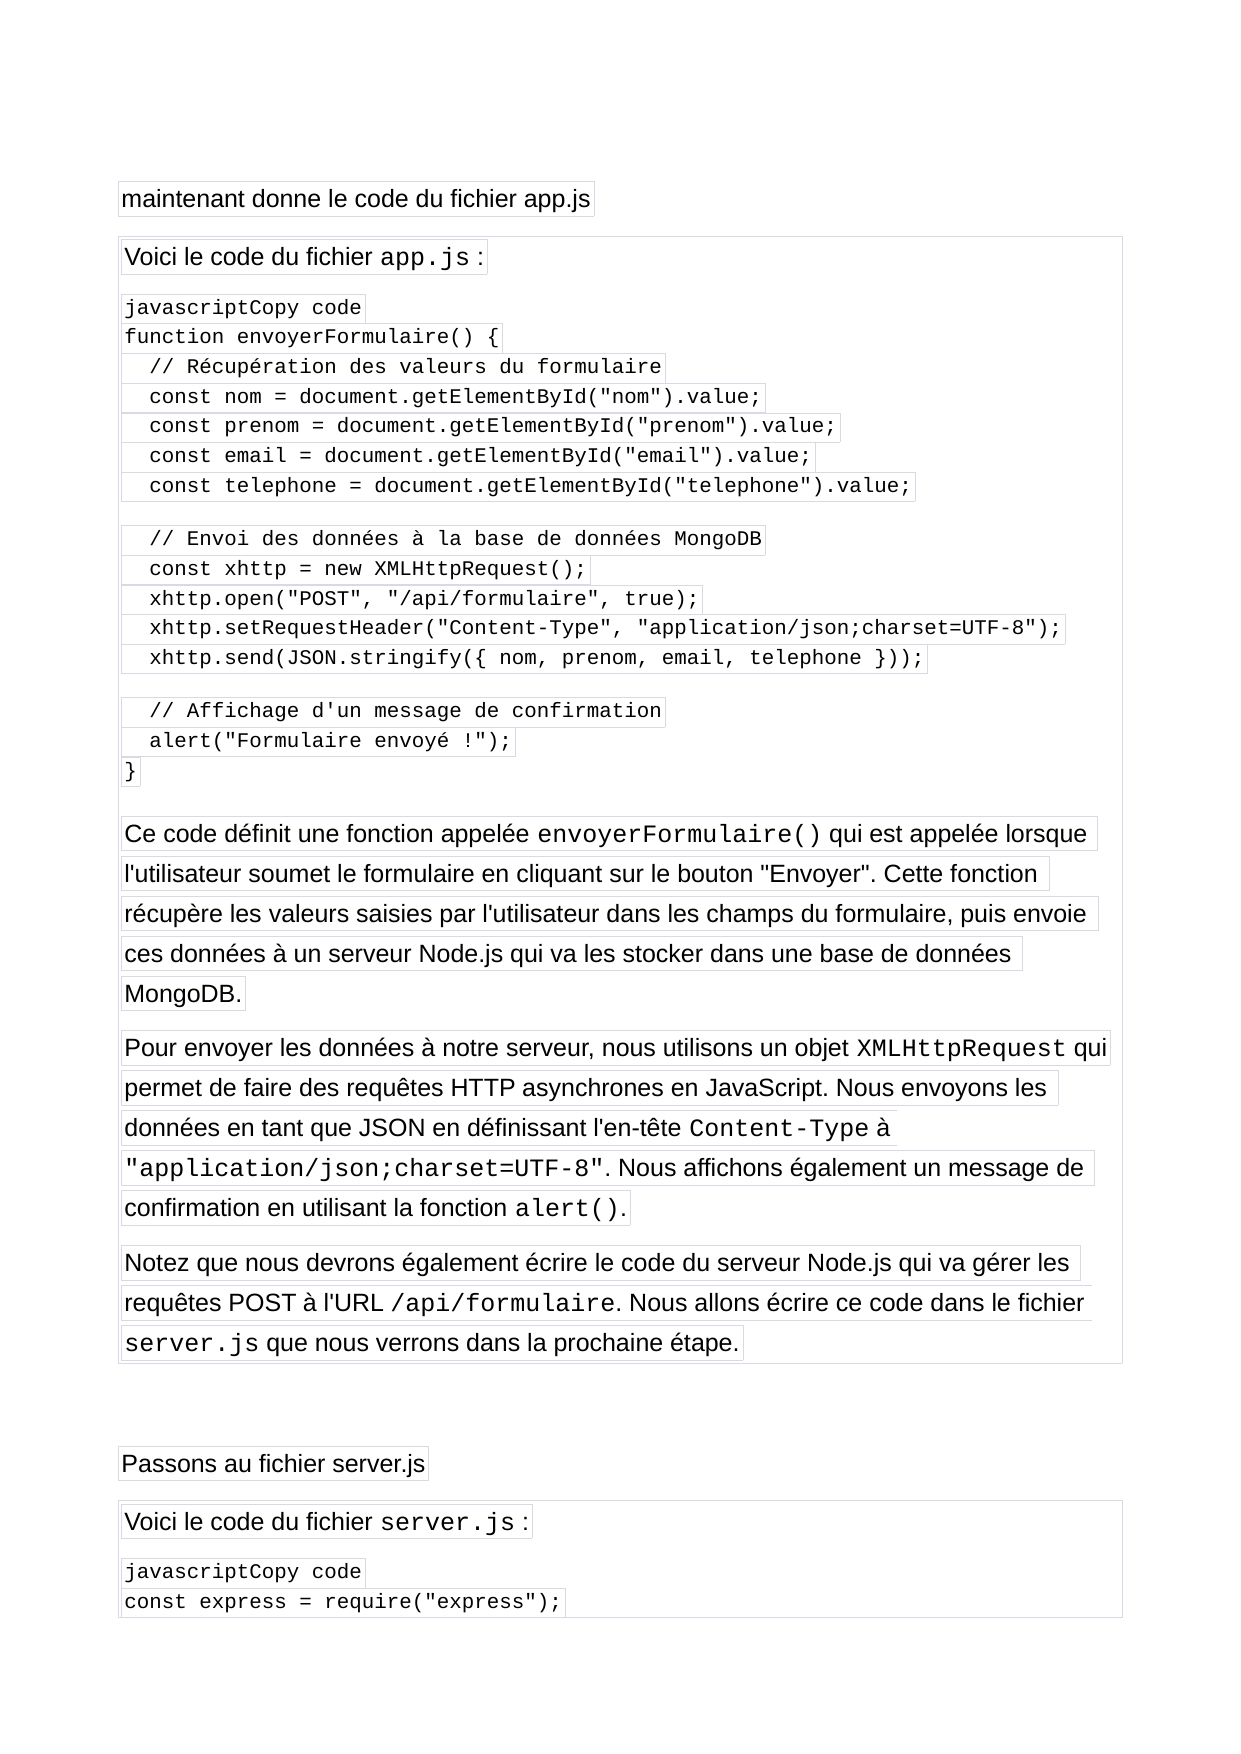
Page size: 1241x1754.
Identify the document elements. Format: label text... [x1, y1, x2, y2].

text // Récupération des valeurs du formulaire [122, 354, 665, 380]
text const nom = document.getElementById("nom").value; [666, 380, 1122, 409]
text xhttp.open("POST", "/api/formulaire", true); [591, 581, 1122, 611]
text // Affichage d'un message de confirmation [119, 694, 1122, 724]
text Notez que nous devrons également écrire le code du serveur Node.js qui va gérer les requêtes POST à l'URL /api/formulaire. Nous allons écrire ce code dans le fichier server.js que nous verrons dans la prochaine étape. [119, 1242, 1122, 1363]
text const nom = document.getElementById("nom").value; [122, 384, 765, 409]
text function envoyerFormulaire() { [366, 320, 1122, 350]
text // Envoi des données à la base de données MongoDB [119, 522, 1122, 552]
text // Récupération des valeurs du formulaire [503, 350, 1122, 380]
text const telephone = document.getElementById("telephone").value; [122, 473, 915, 501]
text Voici le code du fichier server.js : [119, 1501, 1122, 1538]
text xhttp.send(JSON.stringify({ nom, prenom, email, telephone })); [122, 641, 1122, 673]
text javascriptCopy code [119, 1555, 1122, 1585]
text Passons au fichier server.js [119, 1447, 428, 1480]
text const express = require("express"); [366, 1585, 1122, 1617]
text [595, 181, 1122, 216]
text Ce code définit une fonction appelée envoyerFormulaire() qui est appelée lorsque l'utilisateur soumet le formulaire en cliquant sur le bouton "Envoyer". Cette fonction récupère les valeurs saisies par l'utilisateur dans les champs du formulaire, puis envoie ces données à un serveur Node.js qui va les stocker dans une base de données MongoDB. [119, 813, 1122, 1011]
text Pour envoyer les données à notre serveur, nous utilisons un objet XMLHttpRequest qui permet de faire des requêtes HTTP asynchrones en JavaScript. Nous envoyons les données en tant que JSON en définissant l'en-tête Content-Type à "application/json;charset=UTF-8". Nous affichons également un message de confirmation en utilisant la fonction alert(). [119, 1027, 1122, 1225]
text javascriptCopy code [119, 291, 1122, 320]
text function envoyerFormulaire() { [122, 324, 502, 350]
text const email = document.getElementById("email").value; [122, 439, 1122, 469]
text Voici le code du fichier app.js : [119, 237, 1122, 274]
text [429, 1446, 1122, 1481]
text xhttp.open("POST", "/api/formulaire", true); [122, 586, 702, 611]
text const xhttp = new XMLHttpRequest(); [122, 552, 1122, 581]
text xhttp.setRequestHeader("Content-Type", "application/json;charset=UTF-8"); [703, 611, 1122, 641]
text [141, 753, 1122, 786]
text const express = require("express"); [122, 1589, 565, 1617]
text const telephone = document.getElementById("telephone").value; [816, 469, 1122, 501]
text const prenom = document.getElementById("prenom").value; [766, 409, 1122, 439]
text alert("Formulaire envoyé !"); [122, 724, 1122, 753]
text const prenom = document.getElementById("prenom").value; [122, 414, 840, 439]
text } [122, 758, 140, 786]
text maintenant donne le code du fichier app.js [119, 182, 594, 216]
text xhttp.setRequestHeader("Content-Type", "application/json;charset=UTF-8"); [122, 615, 1065, 641]
